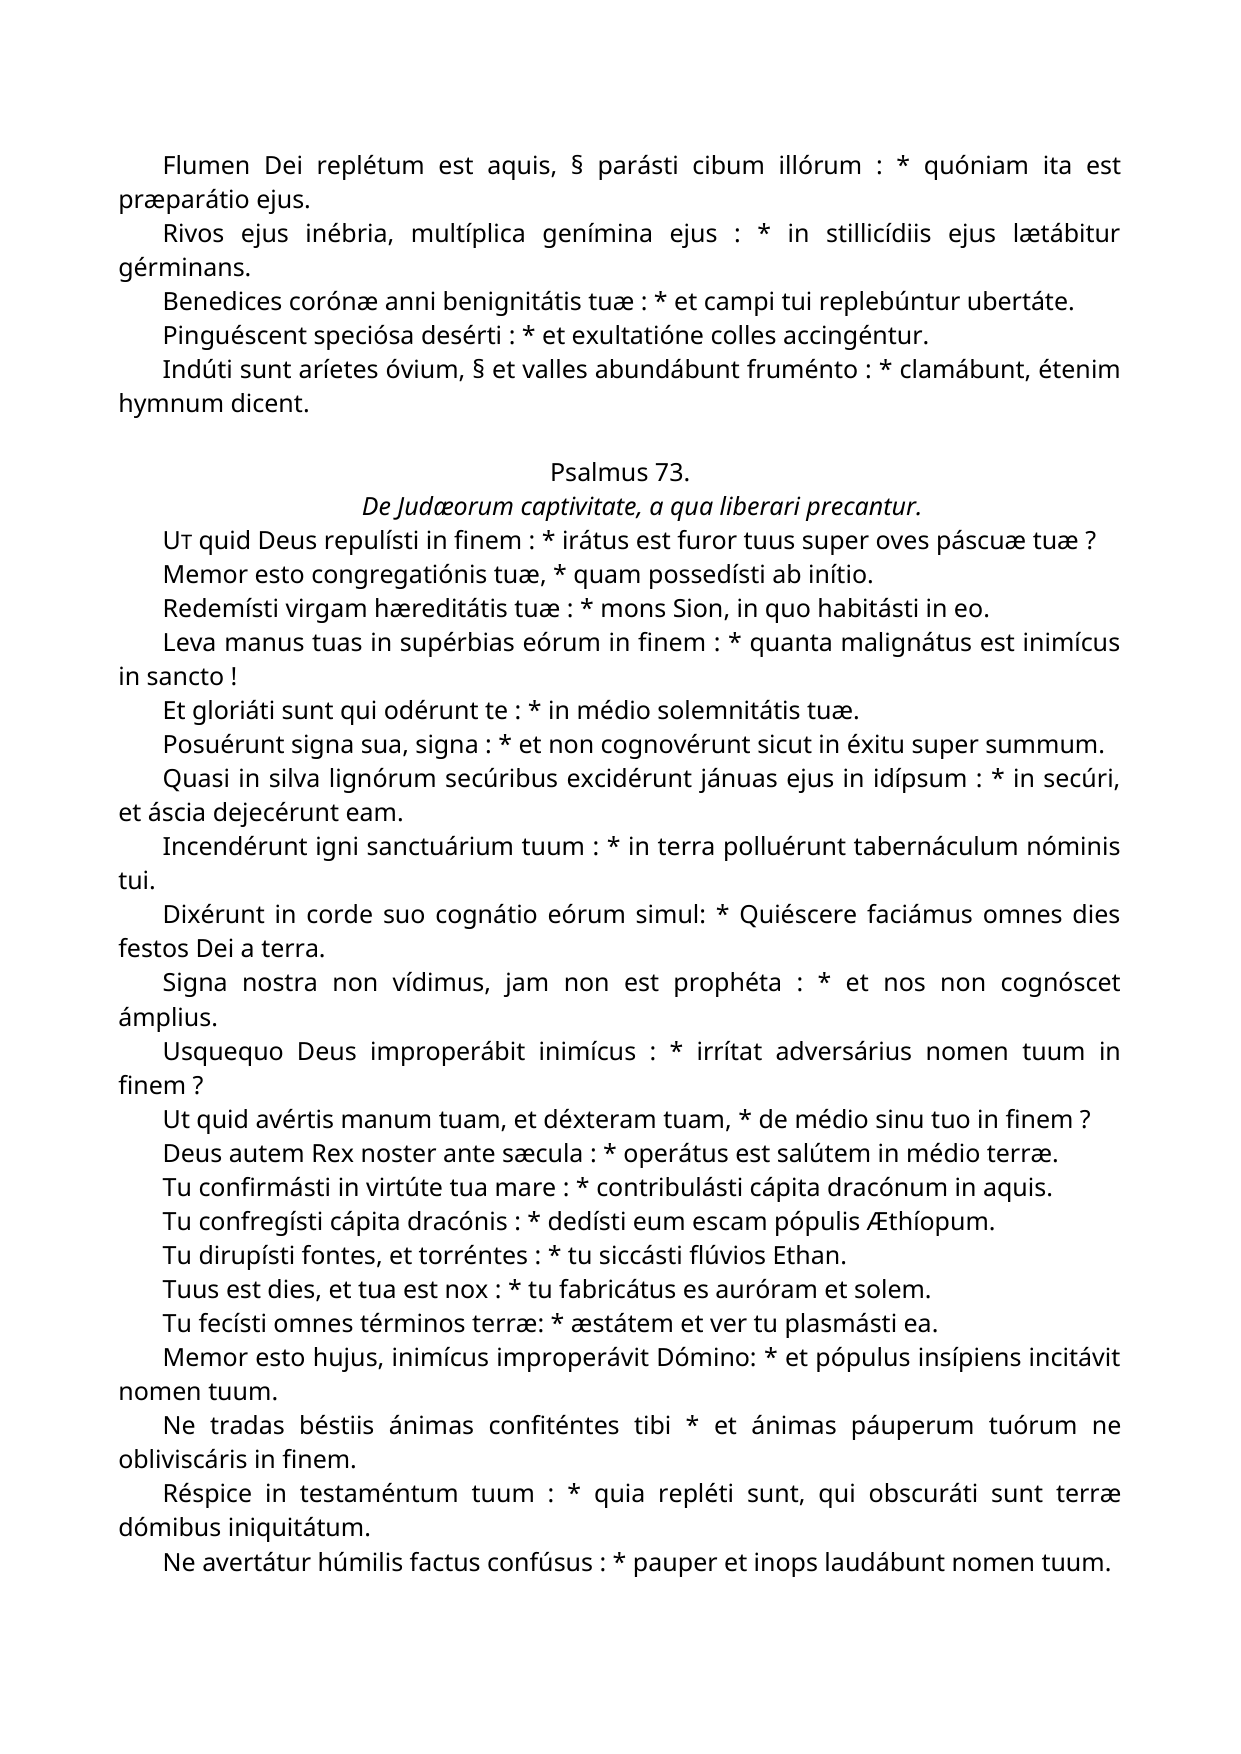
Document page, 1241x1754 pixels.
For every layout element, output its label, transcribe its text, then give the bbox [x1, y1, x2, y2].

text Leva manus tuas in supérbias eórum in finem : * quanta malignátus est inimícus in sancto ! [118, 624, 1122, 693]
text Et gloriáti sunt qui odérunt te : * in médio solemnitátis tuæ. [118, 693, 1122, 727]
text Psalmus 73. [118, 454, 1122, 488]
text Tuus est dies, et tua est nox : * tu fabricátus es auróram et solem. [118, 1272, 1122, 1306]
text Tu confirmásti in virtúte tua mare : * contribulásti cápita dracónum in aquis. [118, 1169, 1122, 1203]
text Flumen Dei replétum est aquis, § parásti cibum illórum : * quóniam ita est præparátio ejus. [118, 148, 1122, 216]
text Signa nostra non vídimus, jam non est prophéta : * et nos non cognóscet ámplius. [118, 965, 1122, 1033]
text Deus autem Rex noster ante sæcula : * operátus est salútem in médio terræ. [118, 1135, 1122, 1169]
text Tu confregísti cápita dracónis : * dedísti eum escam pópulis Æthíopum. [118, 1203, 1122, 1238]
text Posuérunt signa sua, signa : * et non cognovérunt sicut in éxitu super summum. [118, 727, 1122, 761]
text Quasi in silva lignórum secúribus excidérunt jánuas ejus in idípsum : * in secúri, et áscia dejecérunt eam. [118, 761, 1122, 829]
text Memor esto congregatiónis tuæ, * quam possedísti ab inítio. [118, 556, 1122, 590]
text Pinguéscent speciósa desérti : * et exultatióne colles accingéntur. [118, 318, 1122, 352]
text Benedices corónæ anni benignitátis tuæ : * et campi tui replebúntur ubertáte. [118, 284, 1122, 318]
text Tu fecísti omnes términos terræ: * æstátem et ver tu plasmásti ea. [118, 1306, 1122, 1340]
text De Judæorum captivitate, a qua liberari precantur. [118, 488, 1122, 522]
text Rivos ejus inébria, multíplica genímina ejus : * in stillicídiis ejus lætábitur gérminans. [118, 216, 1122, 284]
text Dixérunt in corde suo cognátio eórum simul: * Quiéscere faciámus omnes dies festos Dei a terra. [118, 897, 1122, 965]
text Réspice in testaméntum tuum : * quia repléti sunt, qui obscuráti sunt terræ dómibus iniquitátum. [118, 1476, 1122, 1544]
text Ut quid Deus repulísti in finem : * irátus est furor tuus super oves páscuæ tuæ ? [118, 522, 1122, 556]
text Ut quid avértis manum tuam, et déxteram tuam, * de médio sinu tuo in finem ? [118, 1101, 1122, 1135]
text Indúti sunt aríetes óvium, § et valles abundábunt fruménto : * clamábunt, étenim hymnum dicent. [118, 352, 1122, 420]
text Ne tradas béstiis ánimas confiténtes tibi * et ánimas páuperum tuórum ne obliviscáris in finem. [118, 1408, 1122, 1476]
text Ne avertátur húmilis factus confúsus : * pauper et inops laudábunt nomen tuum. [118, 1544, 1122, 1578]
text Tu dirupísti fontes, et torréntes : * tu siccásti flúvios Ethan. [118, 1238, 1122, 1272]
text Redemísti virgam hæreditátis tuæ : * mons Sion, in quo habitásti in eo. [118, 590, 1122, 624]
text Incendérunt igni sanctuárium tuum : * in terra polluérunt tabernáculum nóminis tui. [118, 829, 1122, 897]
text Memor esto hujus, inimícus improperávit Dómino: * et pópulus insípiens incitávit nomen tuum. [118, 1340, 1122, 1408]
text Usquequo Deus improperábit inimícus : * irrítat adversárius nomen tuum in finem ? [118, 1033, 1122, 1101]
